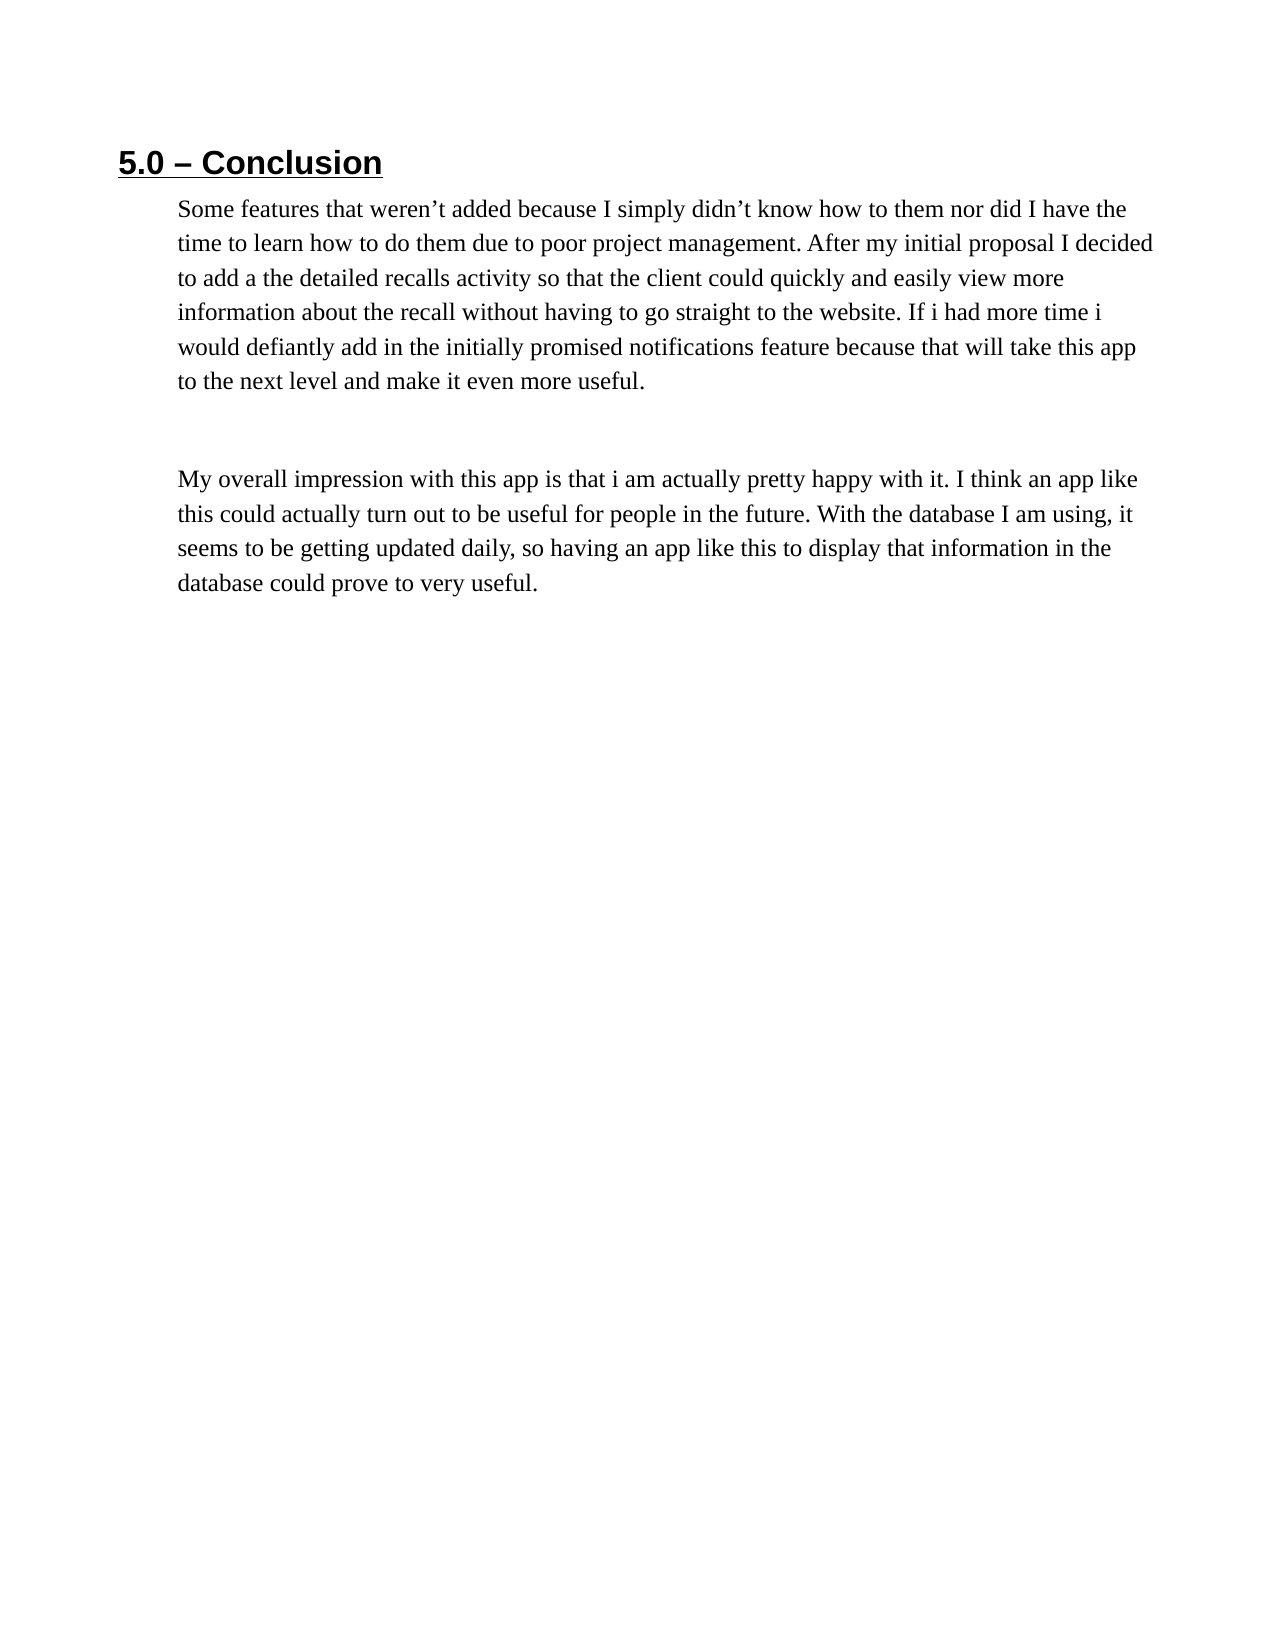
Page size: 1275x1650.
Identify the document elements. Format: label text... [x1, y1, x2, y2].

subtitle Some features that weren’t added because I simply didn’t know how to them nor did I have the time to learn how to do them due to poor project management. After my initial proposal I decided to add a the detailed recalls activity so that the client could quickly and easily view more information about the recall without having to go straight to the website. If i had more time i would defiantly add in the initially promised notifications feature because that will take this app to the next level and make it even more useful. [177, 194, 1157, 395]
subtitle 5.0 – Conclusion [118, 143, 1157, 182]
subtitle My overall impression with this app is that i am actually pretty happy with it. I think an app like this could actually turn out to be useful for people in the future. With the database I am using, it seems to be getting updated daily, so having an app like this to display that information in the database could prove to very useful. [177, 464, 1157, 597]
